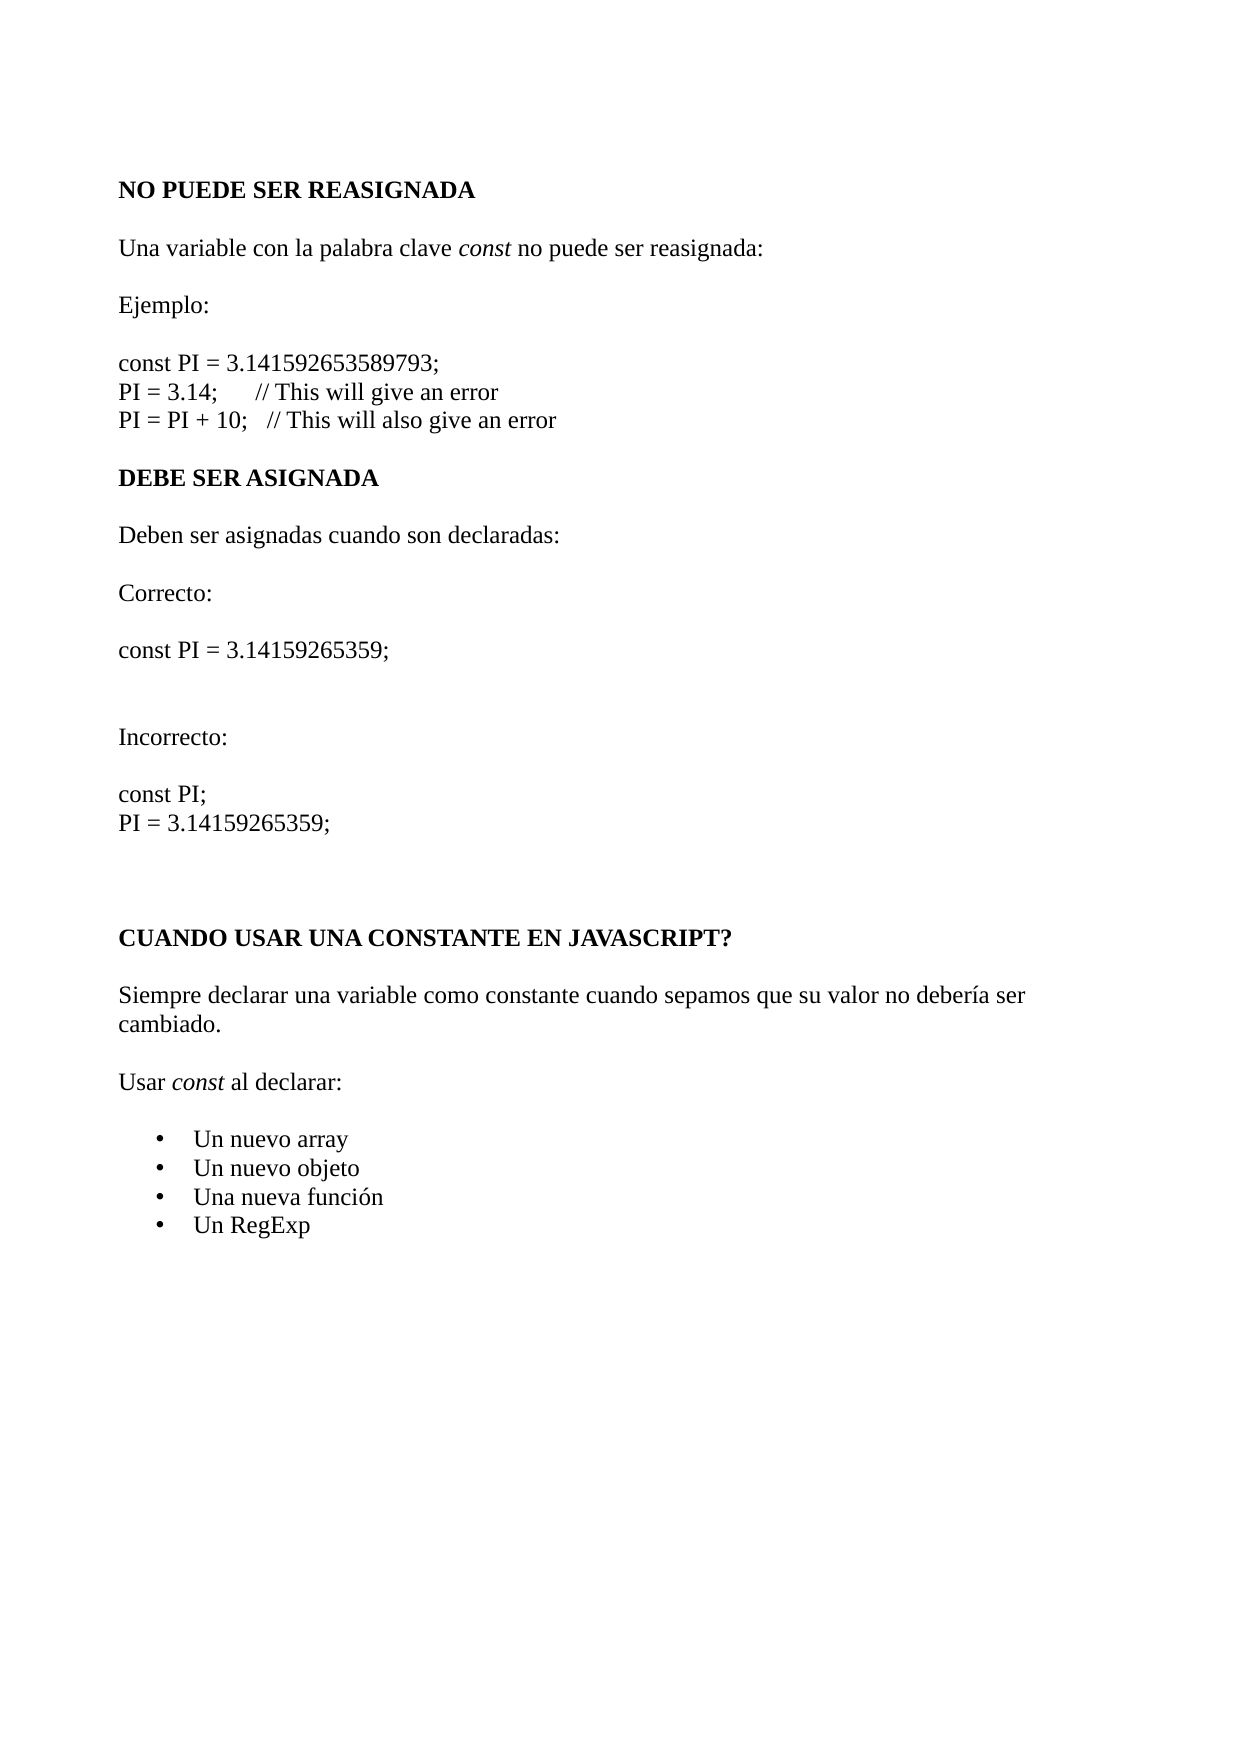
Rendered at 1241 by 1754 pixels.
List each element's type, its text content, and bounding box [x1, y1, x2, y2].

text Correcto: [118, 578, 1122, 607]
text DEBE SER ASIGNADA [118, 463, 1122, 492]
list Una nueva función [156, 1182, 1122, 1211]
text Una variable con la palabra clave const no puede ser reasignada: [118, 233, 1122, 262]
text const PI = 3.141592653589793; PI = 3.14; // This will give an error PI = PI + 10; // This will also give an error [118, 348, 1122, 434]
text Usar const al declarar: [118, 1067, 1122, 1096]
text const PI; PI = 3.14159265359; [118, 779, 1122, 837]
text Siempre declarar una variable como constante cuando sepamos que su valor no debería ser cambiado. [118, 981, 1122, 1038]
text Ejemplo: [118, 291, 1122, 319]
text NO PUEDE SER REASIGNADA [118, 176, 1122, 204]
text const PI = 3.14159265359; [118, 636, 1122, 664]
text Deben ser asignadas cuando son declaradas: [118, 521, 1122, 549]
list Un nuevo objeto [156, 1153, 1122, 1182]
text Incorrecto: [118, 722, 1122, 751]
text CUANDO USAR UNA CONSTANTE EN JAVASCRIPT? [118, 923, 1122, 952]
list Un RegExp [156, 1211, 1122, 1239]
list Un nuevo array [156, 1124, 1122, 1153]
